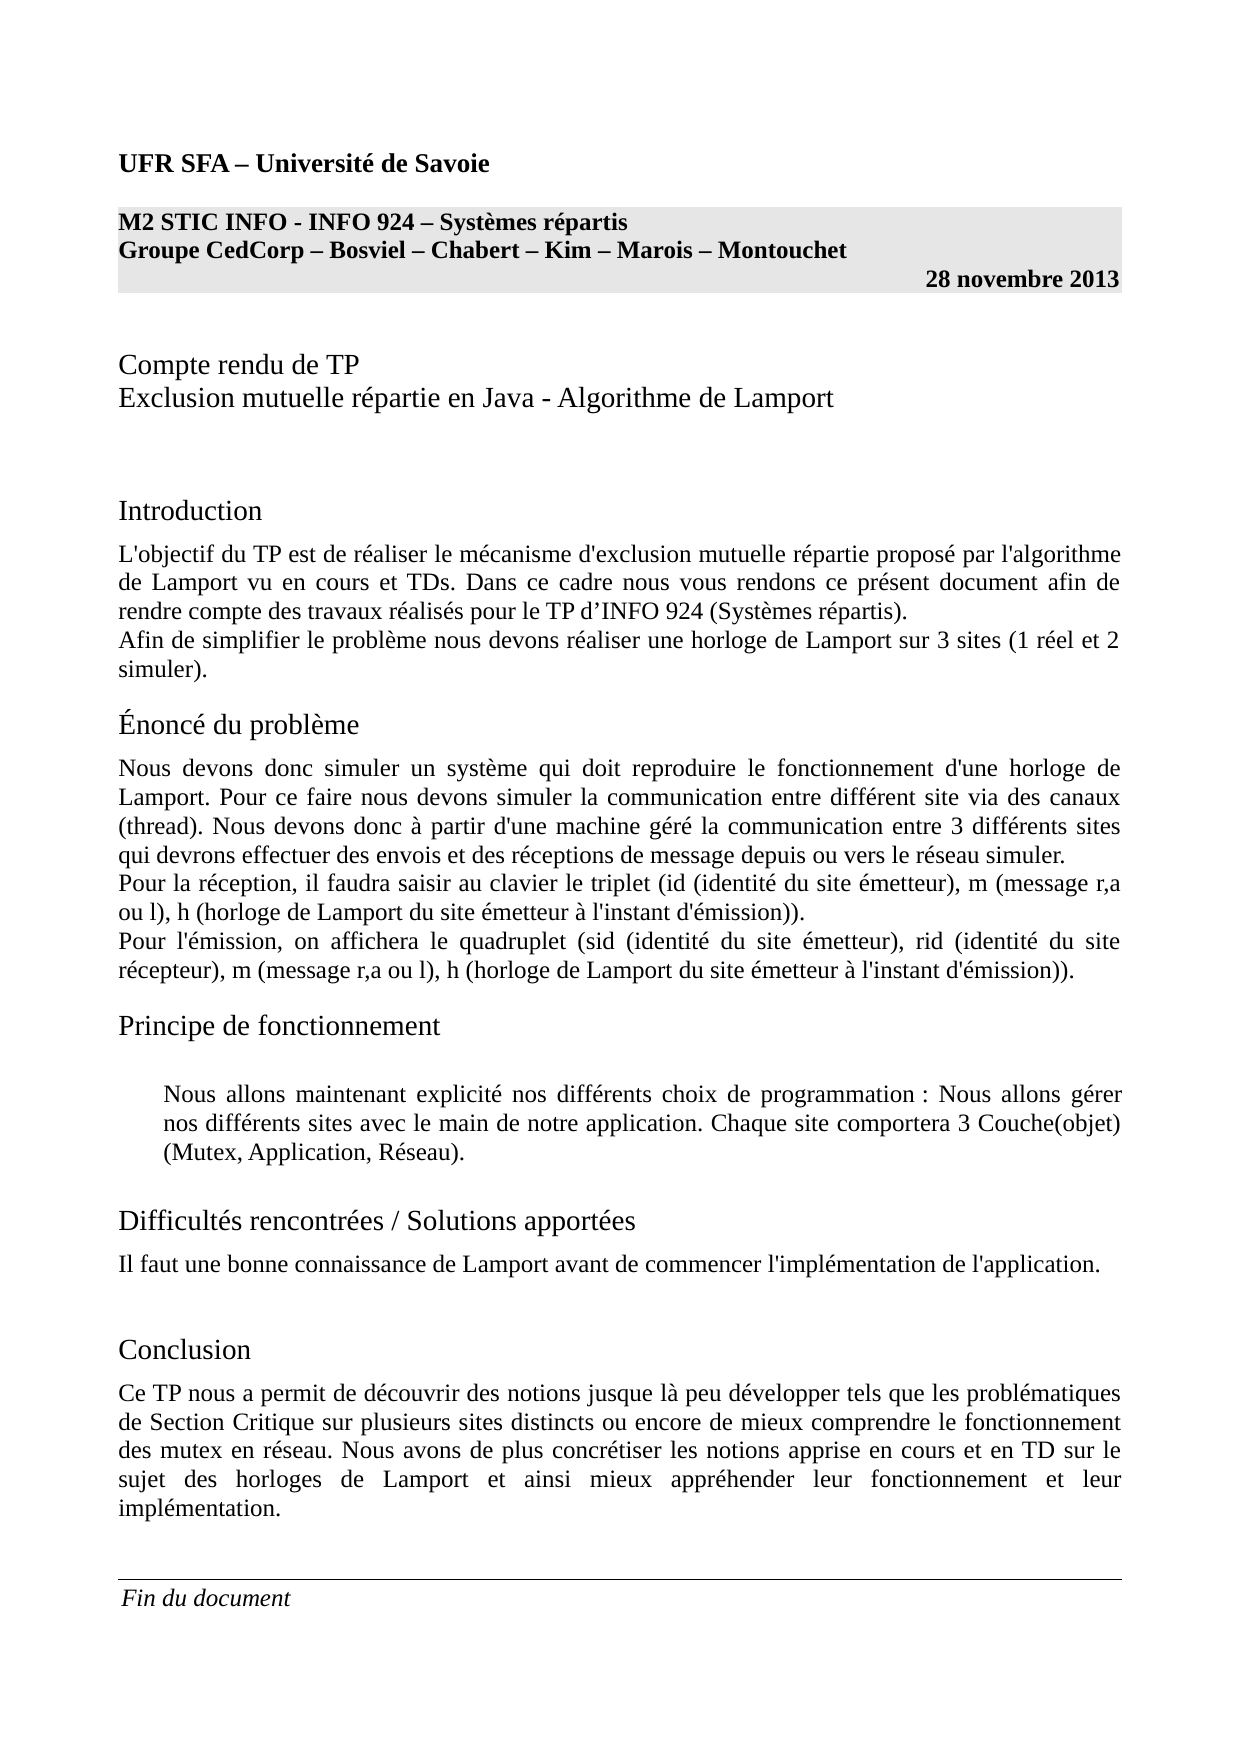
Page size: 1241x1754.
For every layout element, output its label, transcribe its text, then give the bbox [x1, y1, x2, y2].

subtitle Énoncé du problème [118, 707, 1122, 741]
subtitle Difficultés rencontrées / Solutions apportées [118, 1203, 1122, 1237]
subtitle Conclusion [118, 1332, 1122, 1365]
text Fin du document [118, 1580, 1122, 1614]
subtitle Compte rendu de TP Exclusion mutuelle répartie en Java - Algorithme de Lamport [118, 347, 1122, 414]
text M2 STIC INFO - INFO 924 – Systèmes répartis [118, 207, 1122, 236]
text Ce TP nous a permit de découvrir des notions jusque là peu développer tels que les problématiques de Section Critique sur plusieurs sites distincts ou encore de mieux comprendre le fonctionnement des mutex en réseau. Nous avons de plus concrétiser les notions apprise en cours et en TD sur le sujet des horloges de Lamport et ainsi mieux appréhender leur fonctionnement et leur implémentation. [118, 1378, 1122, 1522]
text Pour la réception, il faudra saisir au clavier le triplet (id (identité du site émetteur), m (message r,a ou l), h (horloge de Lamport du site émetteur à l'instant d'émission)). [118, 868, 1122, 926]
subtitle Nous allons maintenant explicité nos différents choix de programmation : Nous allons gérer nos différents sites avec le main de notre application. Chaque site comportera 3 Couche(objet) (Mutex, Application, Réseau). [118, 1079, 1122, 1166]
text UFR SFA – Université de Savoie [118, 147, 1122, 178]
text Groupe CedCorp – Bosviel – Chabert – Kim – Marois – Montouchet 28 novembre 2013 [118, 236, 1122, 293]
text Pour l'émission, on affichera le quadruplet (sid (identité du site émetteur), rid (identité du site récepteur), m (message r,a ou l), h (horloge de Lamport du site émetteur à l'instant d'émission)). [118, 926, 1122, 983]
text Il faut une bonne connaissance de Lamport avant de commencer l'implémentation de l'application. [118, 1249, 1122, 1278]
text Afin de simplifier le problème nous devons réaliser une horloge de Lamport sur 3 sites (1 réel et 2 simuler). [118, 625, 1122, 682]
text L'objectif du TP est de réaliser le mécanisme d'exclusion mutuelle répartie proposé par l'algorithme de Lamport vu en cours et TDs. Dans ce cadre nous vous rendons ce présent document afin de rendre compte des travaux réalisés pour le TP d’INFO 924 (Systèmes répartis). [118, 539, 1122, 625]
subtitle Principe de fonctionnement [118, 1008, 1122, 1042]
subtitle Introduction [118, 493, 1122, 526]
text Nous devons donc simuler un système qui doit reproduire le fonctionnement d'une horloge de Lamport. Pour ce faire nous devons simuler la communication entre différent site via des canaux (thread). Nous devons donc à partir d'une machine géré la communication entre 3 différents sites qui devrons effectuer des envois et des réceptions de message depuis ou vers le réseau simuler. [118, 753, 1122, 868]
